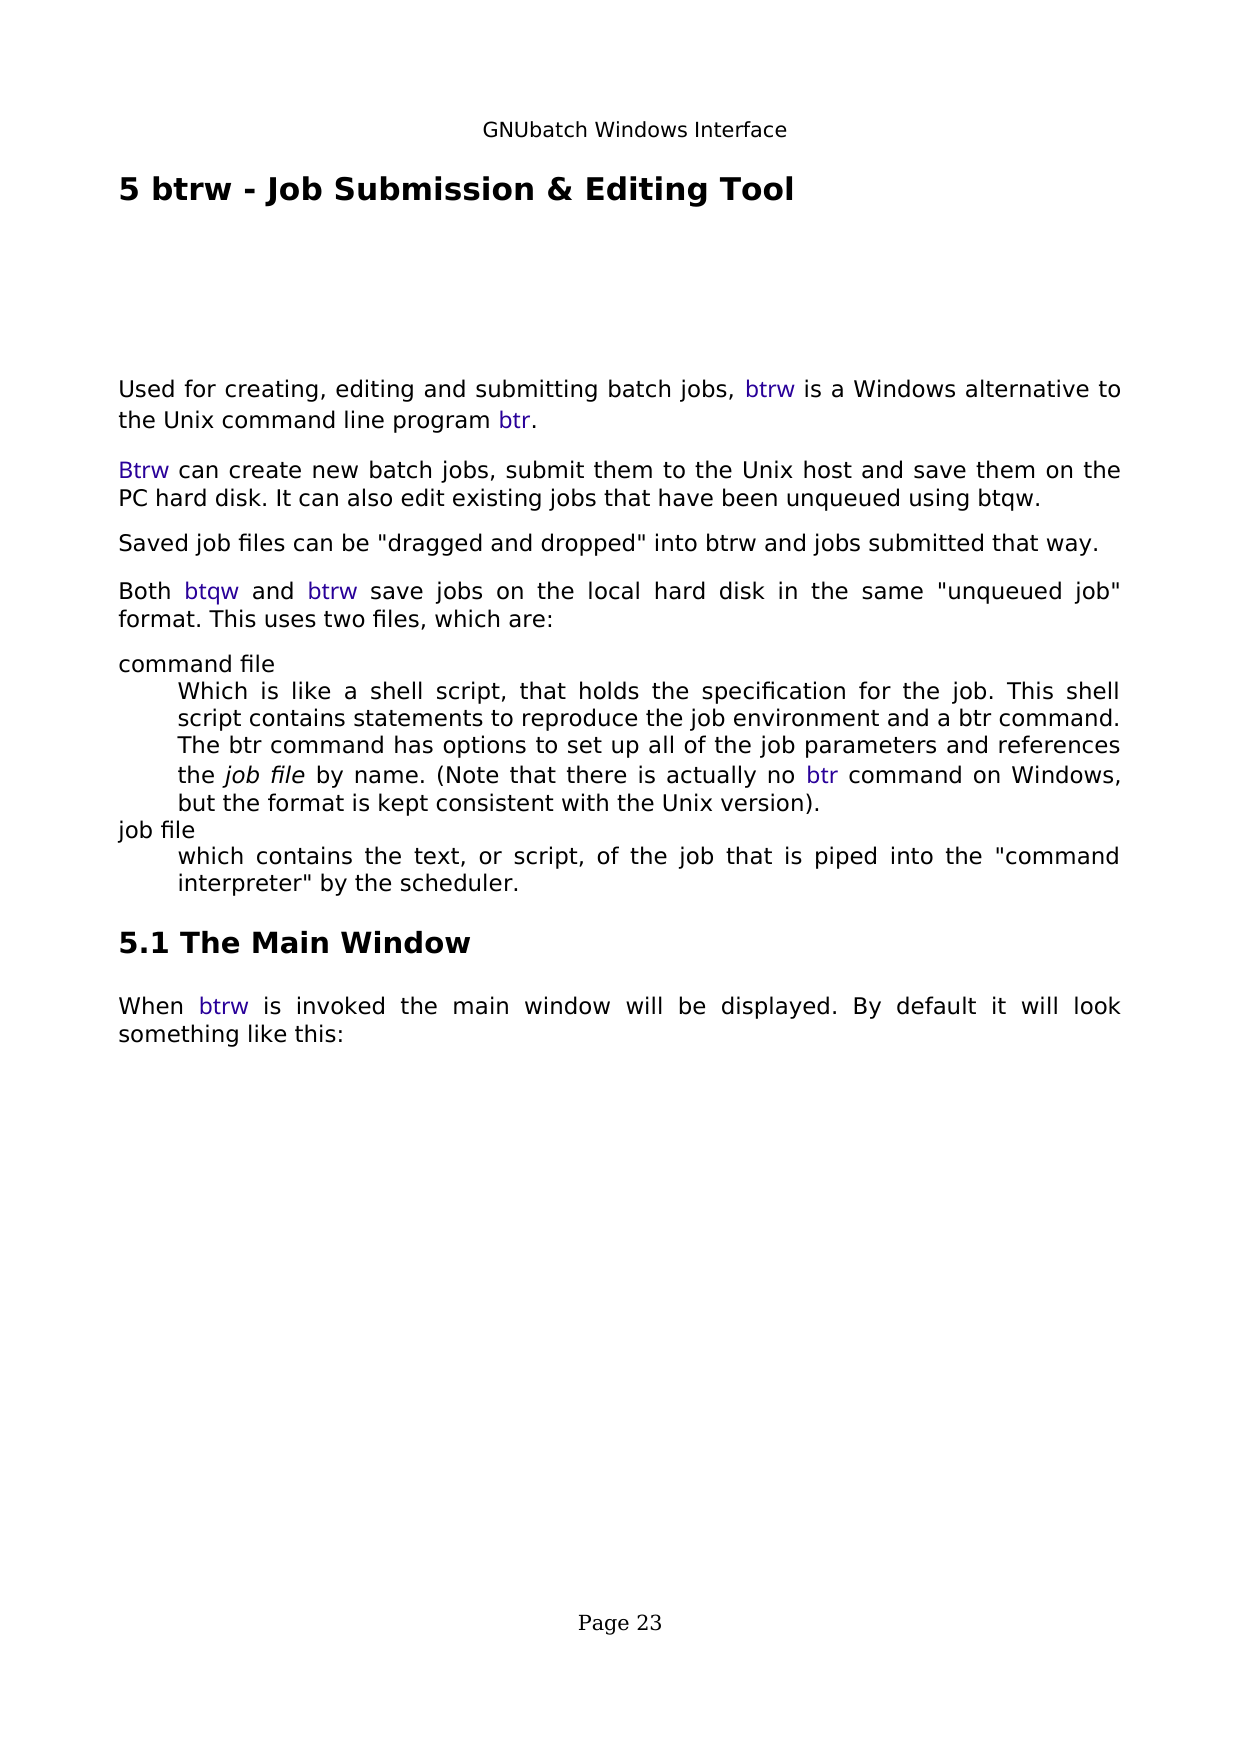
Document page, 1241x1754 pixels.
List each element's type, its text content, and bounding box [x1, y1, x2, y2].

text Used for creating, editing and submitting batch jobs, btrw is a Windows alternative to the Unix command line program btr. [118, 373, 1122, 436]
list which contains the text, or script, of the job that is piped into the "command interpreter" by the scheduler. [177, 843, 1122, 897]
text When btrw is invoked the main window will be displayed. By default it will look something like this: [118, 990, 1122, 1048]
subtitle The Main Window [118, 927, 1122, 961]
text Saved job files can be "dragged and dropped" into btrw and jobs submitted that way. [118, 530, 1122, 557]
text Btrw can create new batch jobs, submit them to the Unix host and save them on the PC hard disk. It can also edit existing jobs that have been unqueued using btqw. [118, 454, 1122, 512]
list Which is like a shell script, that holds the specification for the job. This shell script contains statements to reproduce the job environment and a btr command. The btr command has options to set up all of the job parameters and references the job file by name. (Note that there is actually no btr command on Windows, but the format is kept consistent with the Unix version). [177, 678, 1122, 817]
subtitle btrw - Job Submission & Editing Tool [118, 172, 1122, 208]
text Both btqw and btrw save jobs on the local hard disk in the same "unqueued job" format. This uses two files, which are: [118, 575, 1122, 633]
subtitle command file [118, 652, 1122, 678]
subtitle job file [118, 817, 1122, 843]
